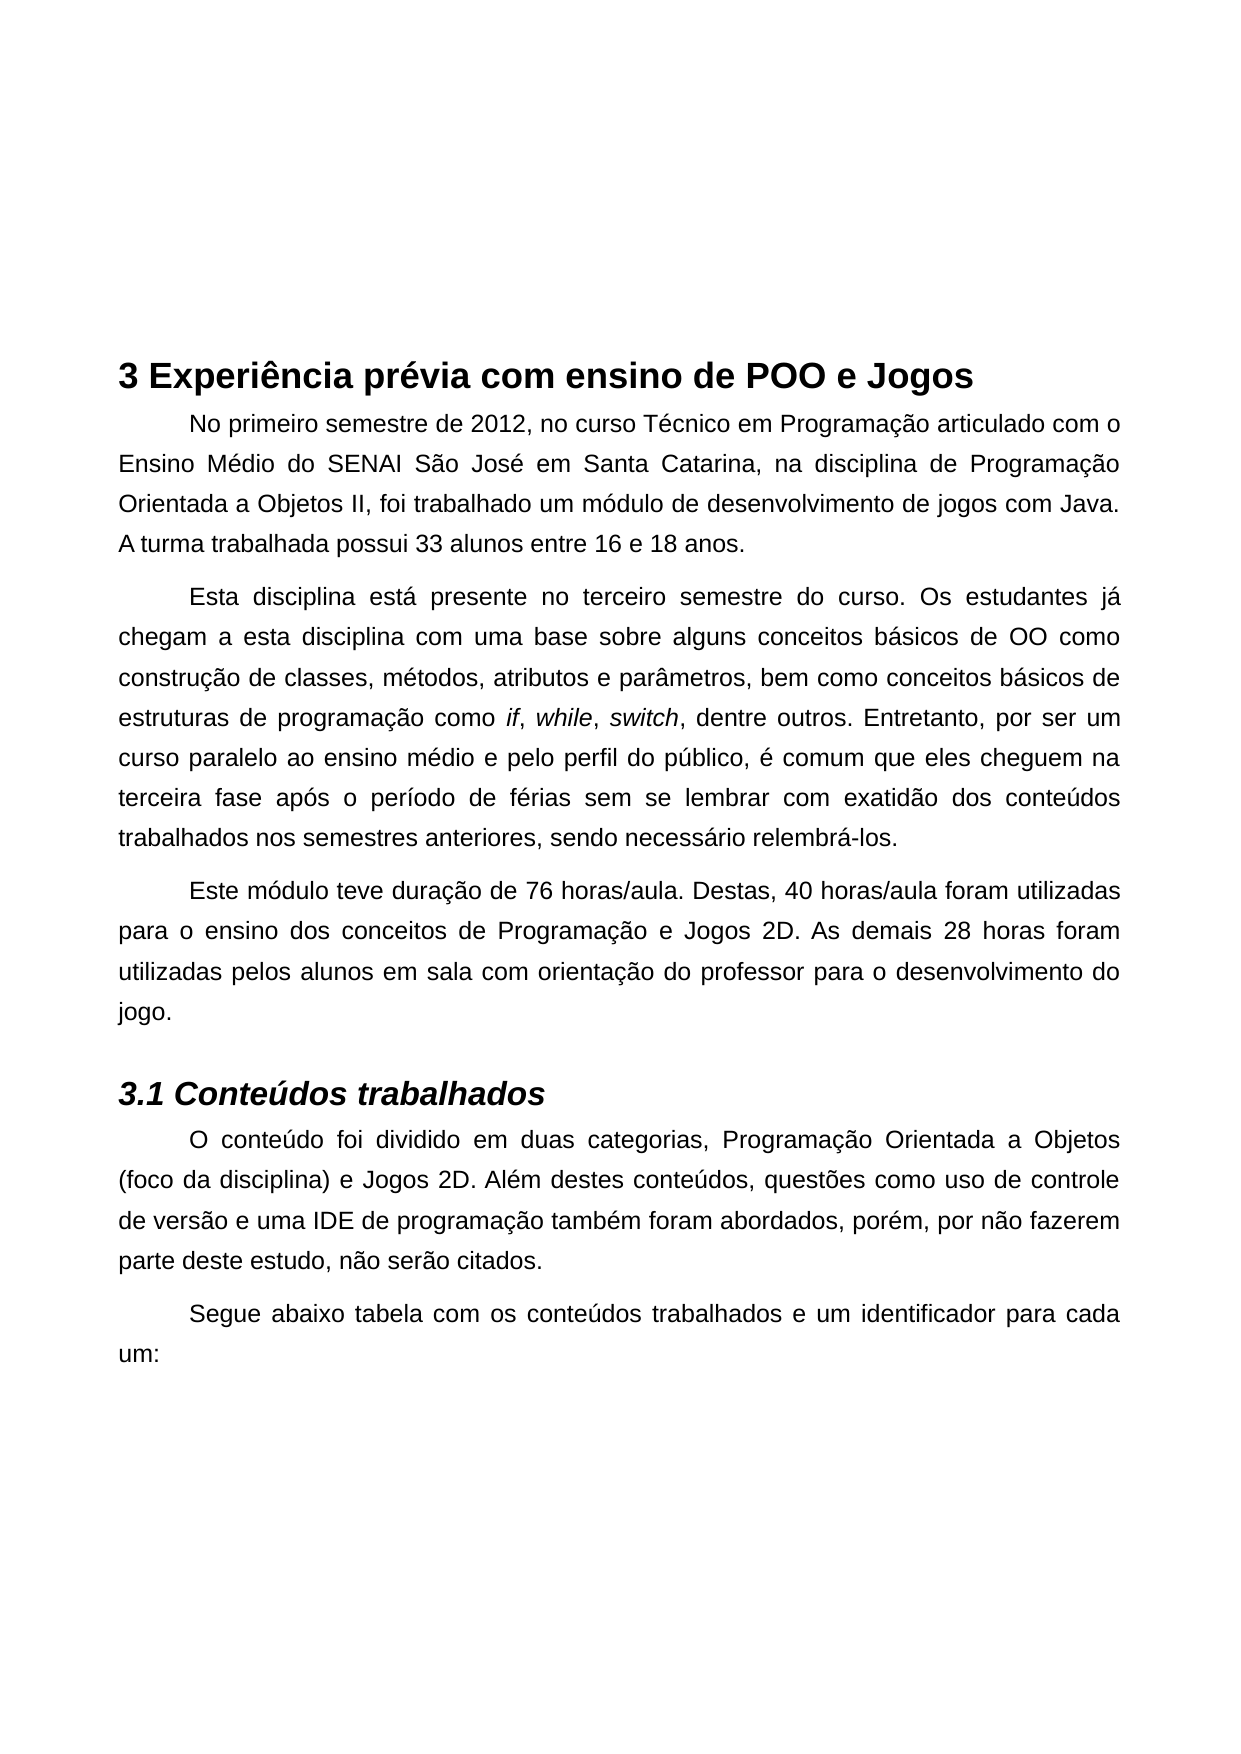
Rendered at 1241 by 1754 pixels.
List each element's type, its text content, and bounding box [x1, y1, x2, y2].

subtitle 3 Experiência prévia com ensino de POO e Jogos [118, 354, 1122, 396]
text Este módulo teve duração de 76 horas/aula. Destas, 40 horas/aula foram utilizadas para o ensino dos conceitos de Programação e Jogos 2D. As demais 28 horas foram utilizadas pelos alunos em sala com orientação do professor para o desenvolvimento do jogo. [118, 876, 1122, 1025]
text Segue abaixo tabela com os conteúdos trabalhados e um identificador para cada um: [118, 1299, 1122, 1368]
text Esta disciplina está presente no terceiro semestre do curso. Os estudantes já chegam a esta disciplina com uma base sobre alguns conceitos básicos de OO como construção de classes, métodos, atributos e parâmetros, bem como conceitos básicos de estruturas de programação como if, while, switch, dentre outros. Entretanto, por ser um curso paralelo ao ensino médio e pelo perfil do público, é comum que eles cheguem na terceira fase após o período de férias sem se lembrar com exatidão dos conteúdos trabalhados nos semestres anteriores, sendo necessário relembrá-los. [118, 582, 1122, 852]
text No primeiro semestre de 2012, no curso Técnico em Programação articulado com o Ensino Médio do SENAI São José em Santa Catarina, na disciplina de Programação Orientada a Objetos II, foi trabalhado um módulo de desenvolvimento de jogos com Java. A turma trabalhada possui 33 alunos entre 16 e 18 anos. [118, 409, 1122, 558]
subtitle 3.1 Conteúdos trabalhados [118, 1074, 1122, 1113]
text O conteúdo foi dividido em duas categorias, Programação Orientada a Objetos (foco da disciplina) e Jogos 2D. Além destes conteúdos, questões como uso de controle de versão e uma IDE de programação também foram abordados, porém, por não fazerem parte deste estudo, não serão citados. [118, 1125, 1122, 1275]
